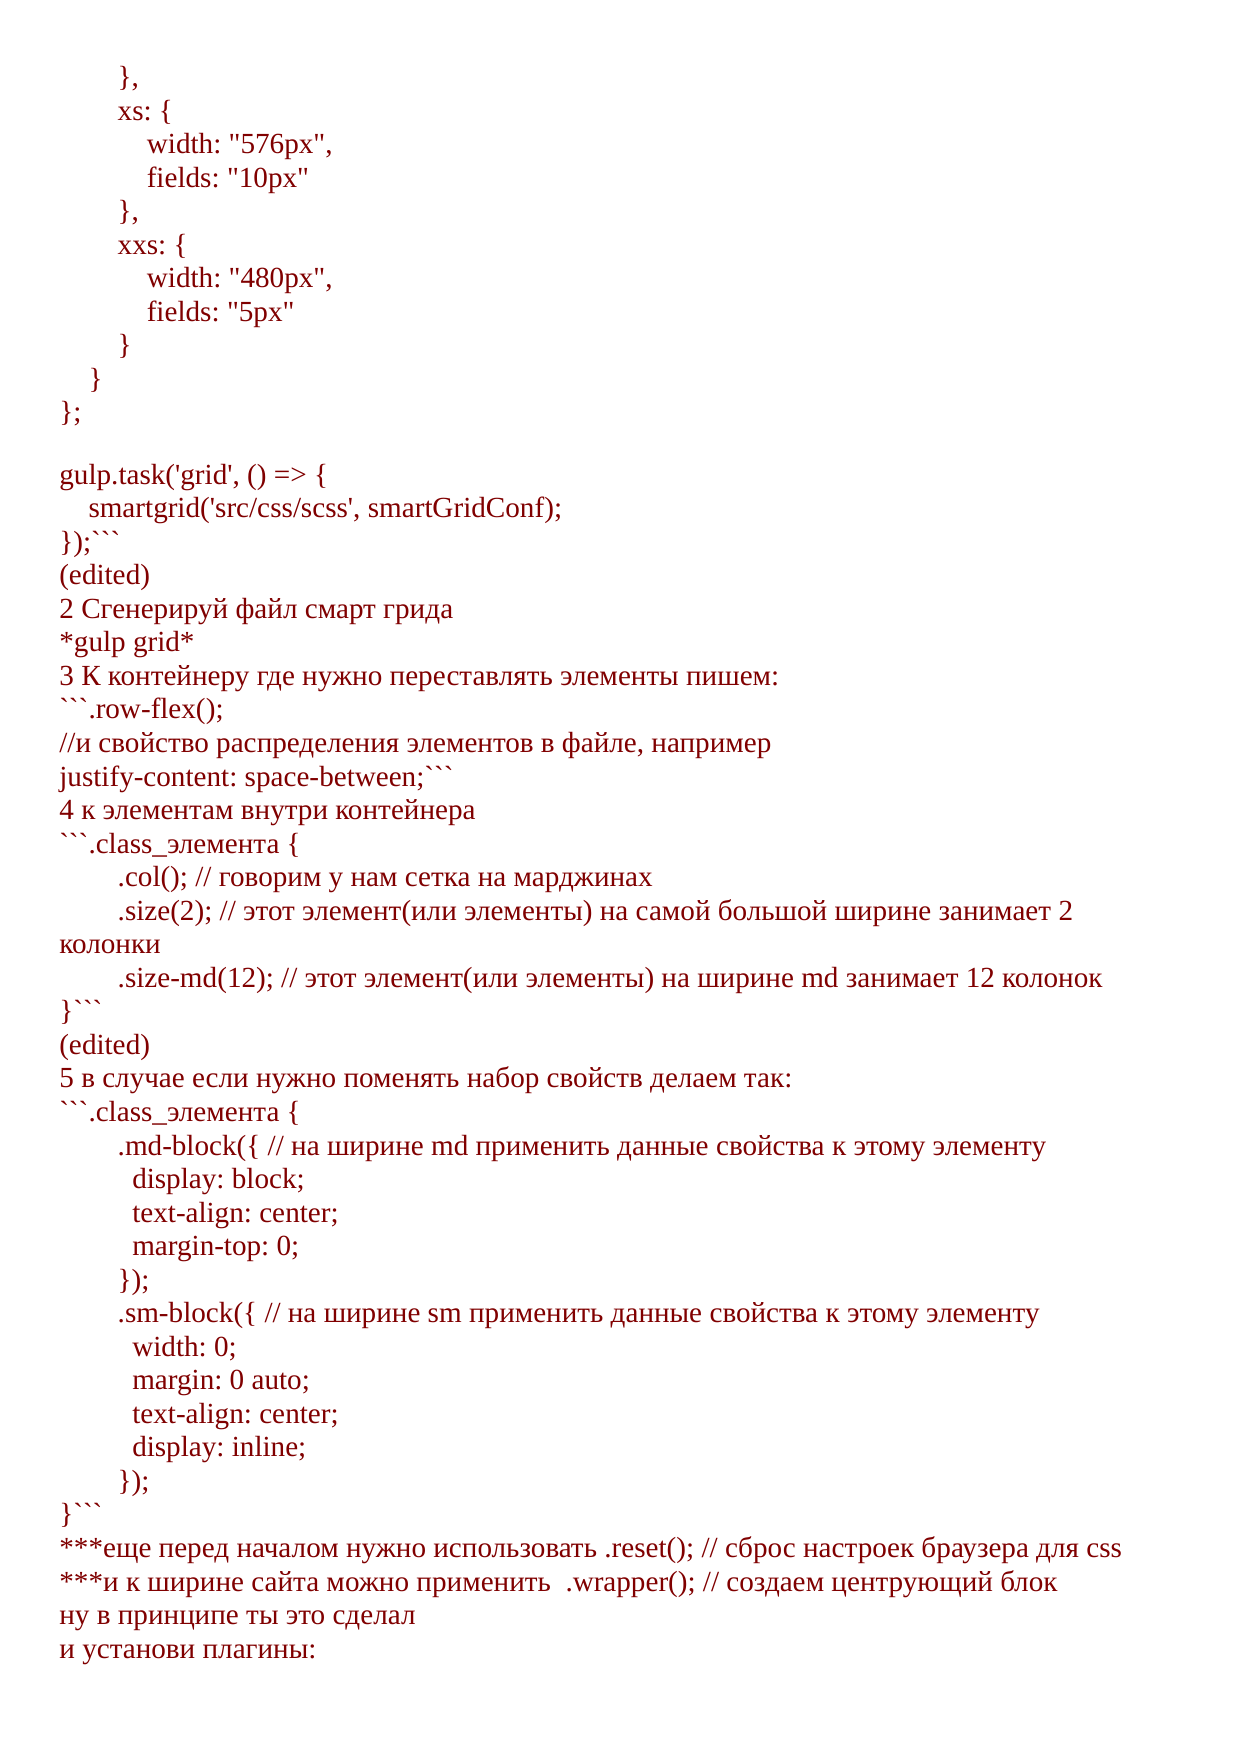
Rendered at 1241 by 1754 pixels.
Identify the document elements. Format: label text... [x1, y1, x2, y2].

text fields: "5px" [59, 294, 1181, 327]
text width: 0; [59, 1329, 1181, 1362]
text gulp.task('grid', () => { [59, 457, 1181, 490]
text width: "576px", [59, 126, 1181, 160]
text text-align: center; [59, 1195, 1181, 1228]
text } [59, 361, 1181, 394]
text ```.class_элемента { [59, 826, 1181, 859]
text fields: "10px" [59, 160, 1181, 193]
text ***еще перед началом нужно использовать .reset(); // сброс настроек браузера для css [59, 1530, 1181, 1564]
text } [59, 327, 1181, 361]
text }; [59, 394, 1181, 428]
text 5 в случае если нужно поменять набор свойств делаем так: [59, 1061, 1181, 1094]
text xs: { [59, 93, 1181, 126]
text 3 К контейнеру где нужно переставлять элементы пишем: [59, 658, 1181, 692]
text .md-block({ // на ширине md применить данные свойства к этому элементу [59, 1128, 1181, 1161]
text margin: 0 auto; [59, 1362, 1181, 1396]
text });``` [59, 524, 1181, 557]
text 2 Сгенерируй файл смарт грида [59, 591, 1181, 624]
text ```.class_элемента { [59, 1094, 1181, 1128]
text justify-content: space-between;``` [59, 759, 1181, 792]
text //и свойство распределения элементов в файле, например [59, 725, 1181, 759]
text }); [59, 1463, 1181, 1497]
text ```.row-flex(); [59, 692, 1181, 725]
text (edited) [59, 557, 1181, 591]
text ну в принципе ты это сделал [59, 1597, 1181, 1631]
text }``` [59, 993, 1181, 1027]
text smartgrid('src/css/scss', smartGridConf); [59, 490, 1181, 524]
text и установи плагины: [59, 1631, 1181, 1664]
text 4 к элементам внутри контейнера [59, 792, 1181, 826]
text }, [59, 59, 1181, 93]
text }, [59, 193, 1181, 227]
text }); [59, 1262, 1181, 1295]
text (edited) [59, 1027, 1181, 1061]
text .size(2); // этот элемент(или элементы) на самой большой ширине занимает 2 колонки [59, 893, 1181, 960]
text text-align: center; [59, 1396, 1181, 1429]
text width: "480px", [59, 260, 1181, 294]
text display: inline; [59, 1429, 1181, 1463]
text ***и к ширине сайта можно применить .wrapper(); // создаем центрующий блок [59, 1564, 1181, 1597]
text xxs: { [59, 227, 1181, 260]
text margin-top: 0; [59, 1228, 1181, 1262]
text .col(); // говорим у нам сетка на марджинах [59, 859, 1181, 893]
text .size-md(12); // этот элемент(или элементы) на ширине md занимает 12 колонок [59, 960, 1181, 993]
text }``` [59, 1497, 1181, 1530]
text *gulp grid* [59, 624, 1181, 658]
text display: block; [59, 1161, 1181, 1195]
text .sm-block({ // на ширине sm применить данные свойства к этому элементу [59, 1295, 1181, 1329]
